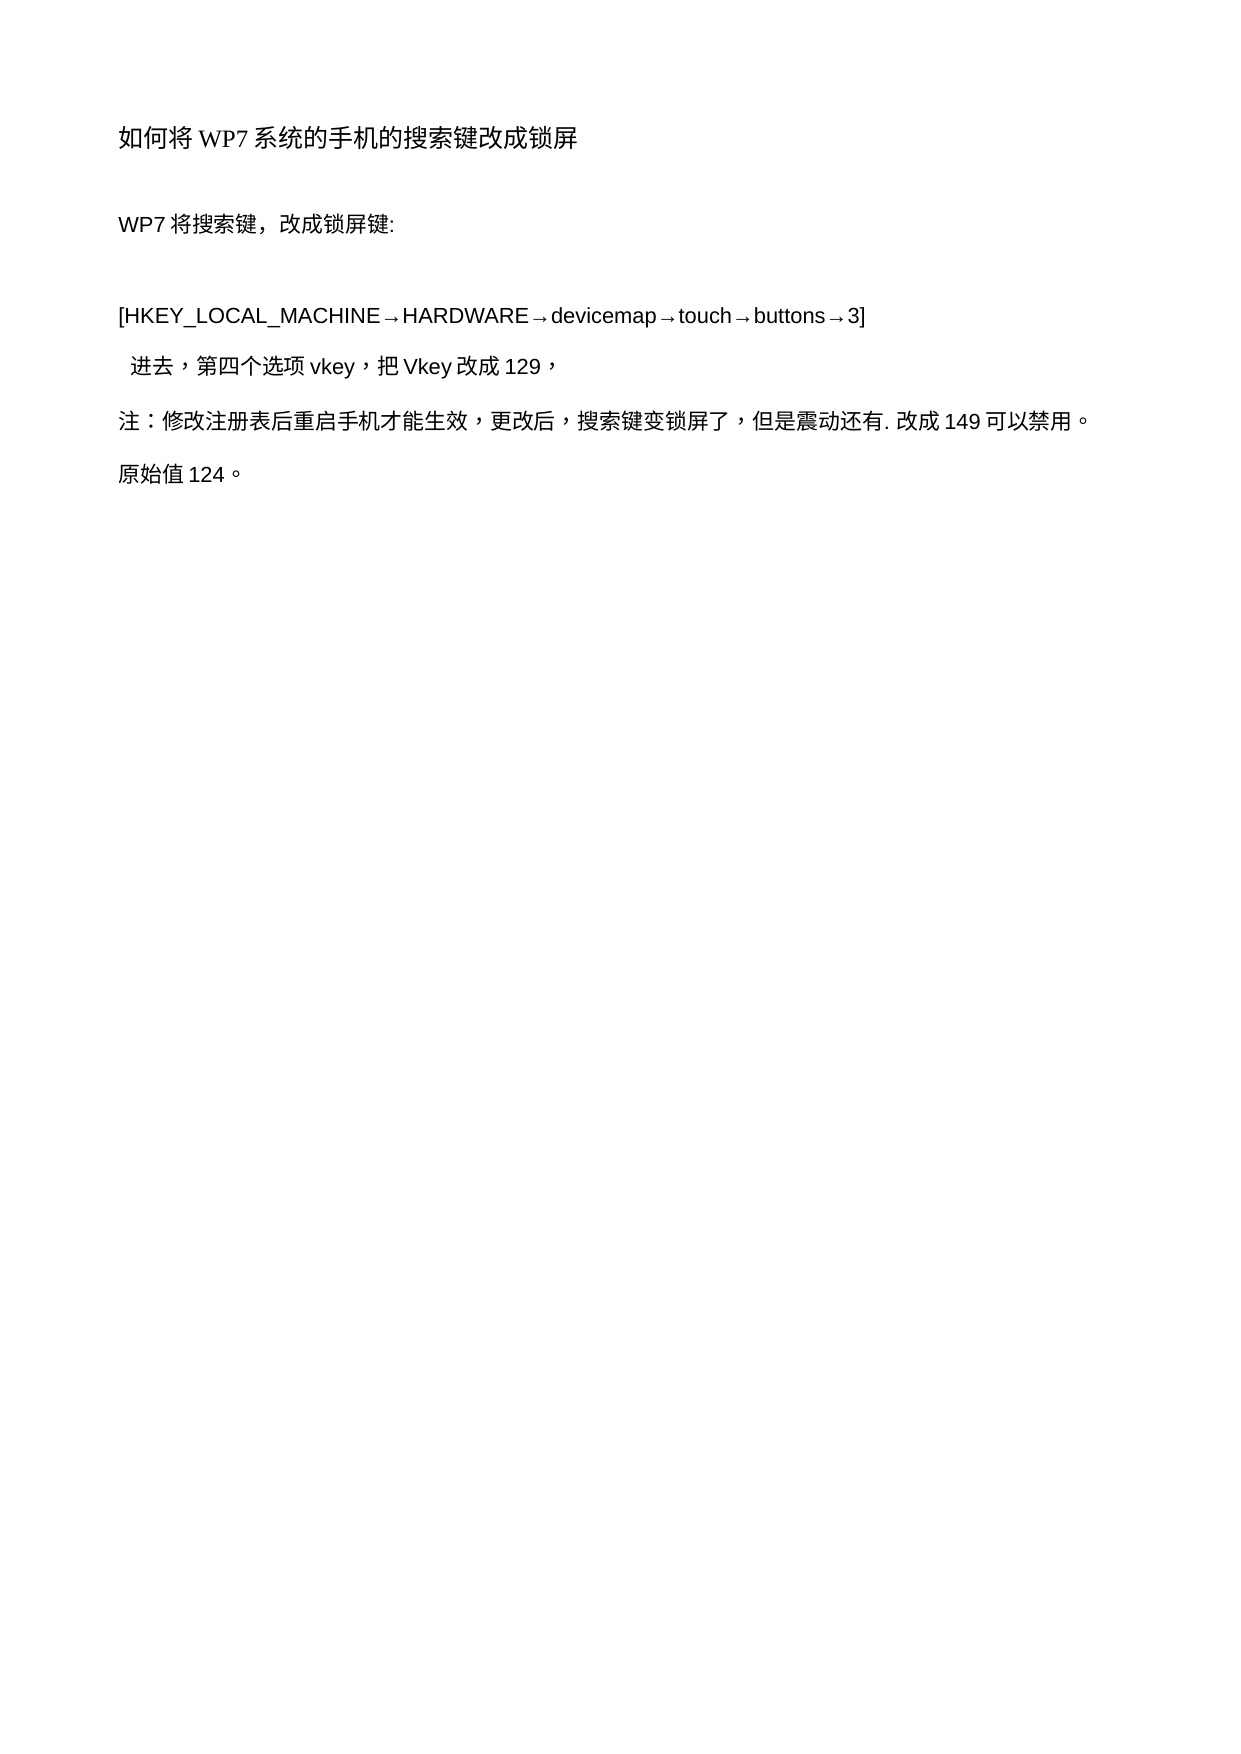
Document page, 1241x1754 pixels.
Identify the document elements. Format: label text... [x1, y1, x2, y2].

text 如何将WP7系统的手机的搜索键改成锁屏 [118, 118, 1122, 154]
text 原始值124。 [118, 449, 1122, 487]
text 进去，第四个选项vkey，把Vkey改成129， [118, 343, 1122, 381]
text 注：修改注册表后重启手机才能生效，更改后，搜索键变锁屏了，但是震动还有. 改成149可以禁用。 [118, 396, 1122, 434]
text WP7将搜索键，改成锁屏键: [118, 212, 1122, 237]
text [HKEY_LOCAL_MACHINE→HARDWARE→devicemap→touch→buttons→3] [118, 290, 1122, 328]
